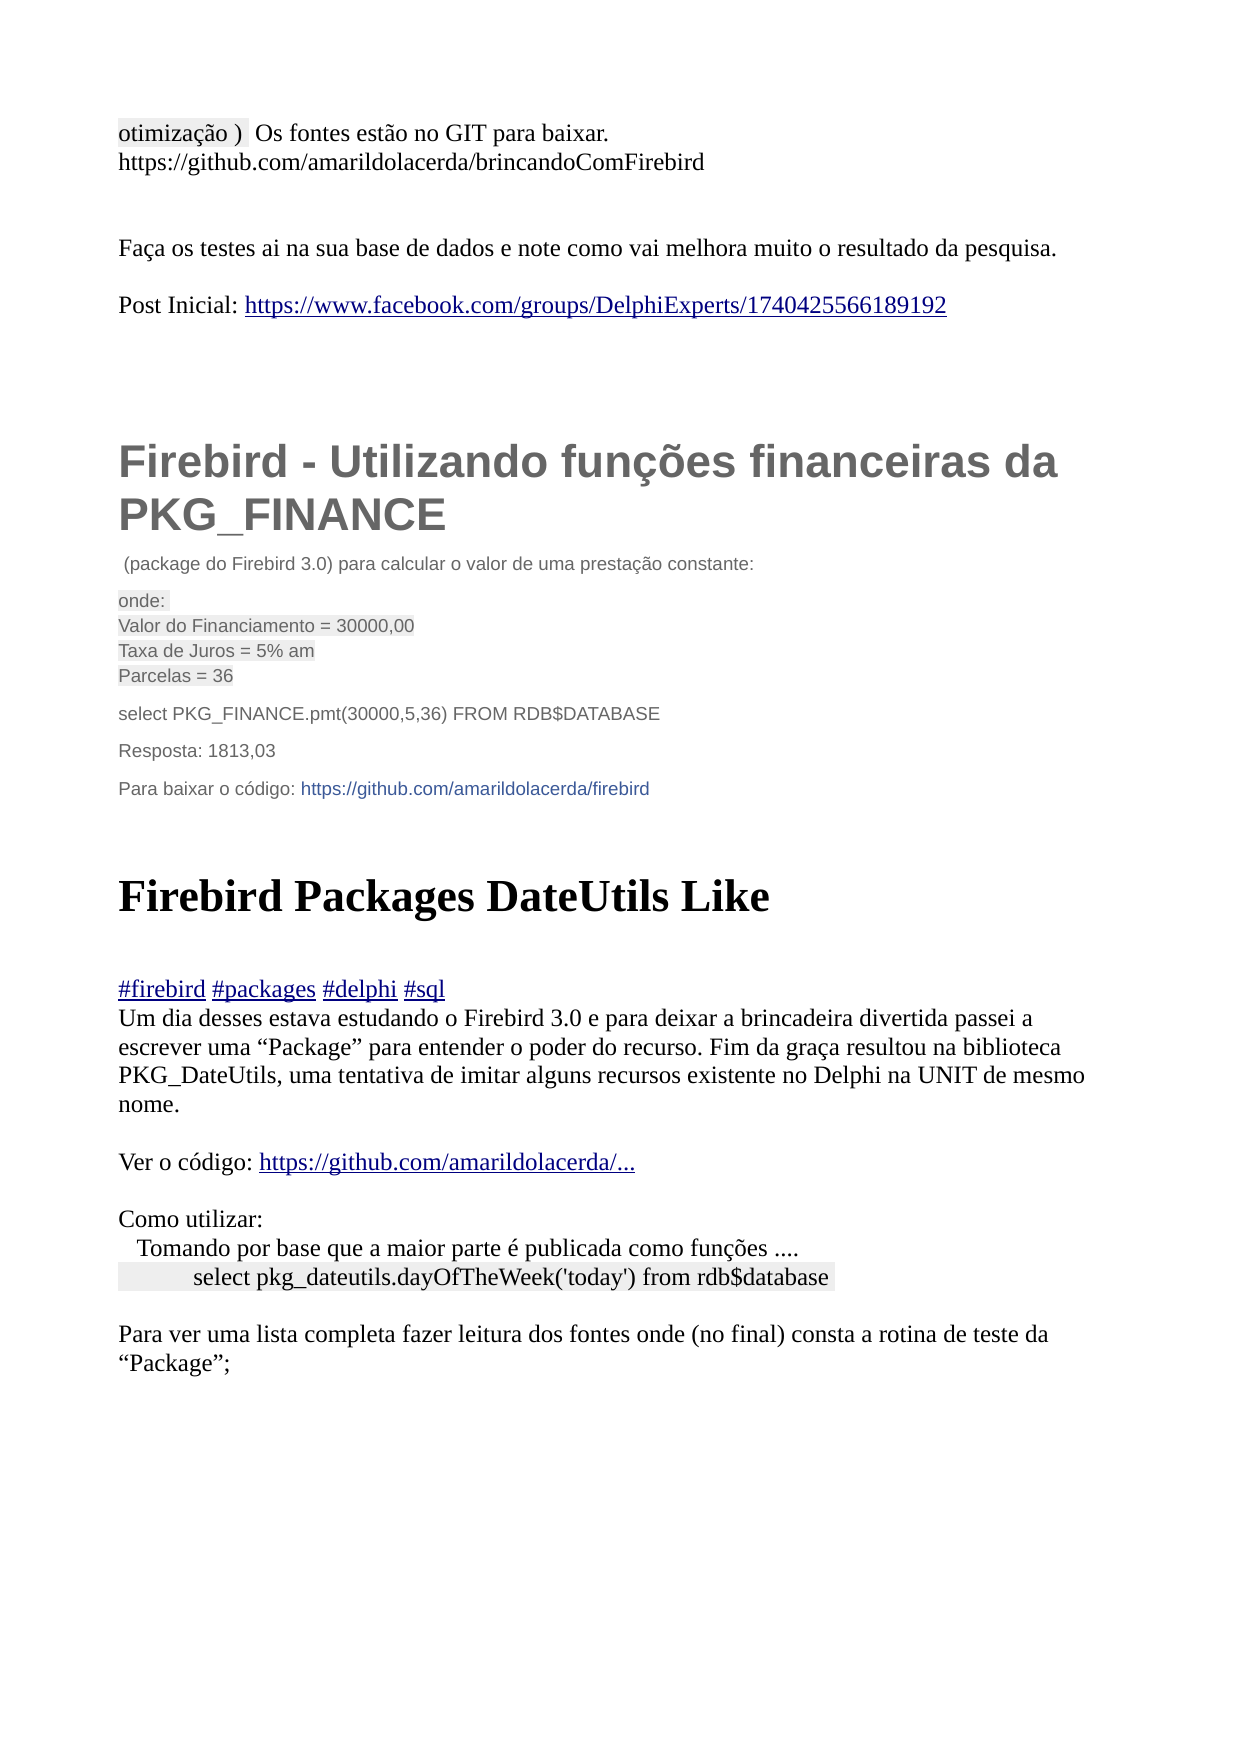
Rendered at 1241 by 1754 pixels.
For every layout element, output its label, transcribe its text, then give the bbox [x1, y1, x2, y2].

text Tomando por base que a maior parte é publicada como funções .... [118, 1233, 1122, 1262]
text Resposta: 1813,03 [118, 736, 1122, 761]
text Firebird - Utilizando funções financeiras da PKG_FINANCE [118, 434, 1122, 540]
text onde: Valor do Financiamento = 30000,00 Taxa de Juros = 5% am Parcelas = 36 [118, 586, 1122, 686]
text Faça os testes ai na sua base de dados e note como vai melhora muito o resultado da pesquisa. [118, 233, 1122, 262]
text Um dia desses estava estudando o Firebird 3.0 e para deixar a brincadeira divertida passei a escrever uma “Package” para entender o poder do recurso. Fim da graça resultou na biblioteca PKG_DateUtils, uma tentativa de imitar alguns recursos existente no Delphi na UNIT de mesmo nome. [118, 1003, 1122, 1118]
text Como utilizar: [118, 1204, 1122, 1233]
text #firebird #packages #delphi #sql [118, 974, 1122, 1003]
text otimização ) Os fontes estão no GIT para baixar. https://github.com/amarildolacerda/brincandoComFirebird [118, 118, 1122, 176]
text Post Inicial: https://www.facebook.com/groups/DelphiExperts/1740425566189192 [118, 291, 1122, 319]
text (package do Firebird 3.0) para calcular o valor de uma prestação constante: [118, 552, 1122, 574]
text Ver o código: https://github.com/amarildolacerda/... [118, 1147, 1122, 1176]
text select pkg_dateutils.dayOfTheWeek('today') from rdb$database [118, 1262, 1122, 1291]
text Para ver uma lista completa fazer leitura dos fontes onde (no final) consta a rotina de teste da “Package”; [118, 1319, 1122, 1377]
text select PKG_FINANCE.pmt(30000,5,36) FROM RDB$DATABASE [118, 699, 1122, 724]
text Para baixar o código: https://github.com/amarildolacerda/firebird [118, 774, 1122, 799]
text Firebird Packages DateUtils Like [118, 869, 1122, 922]
